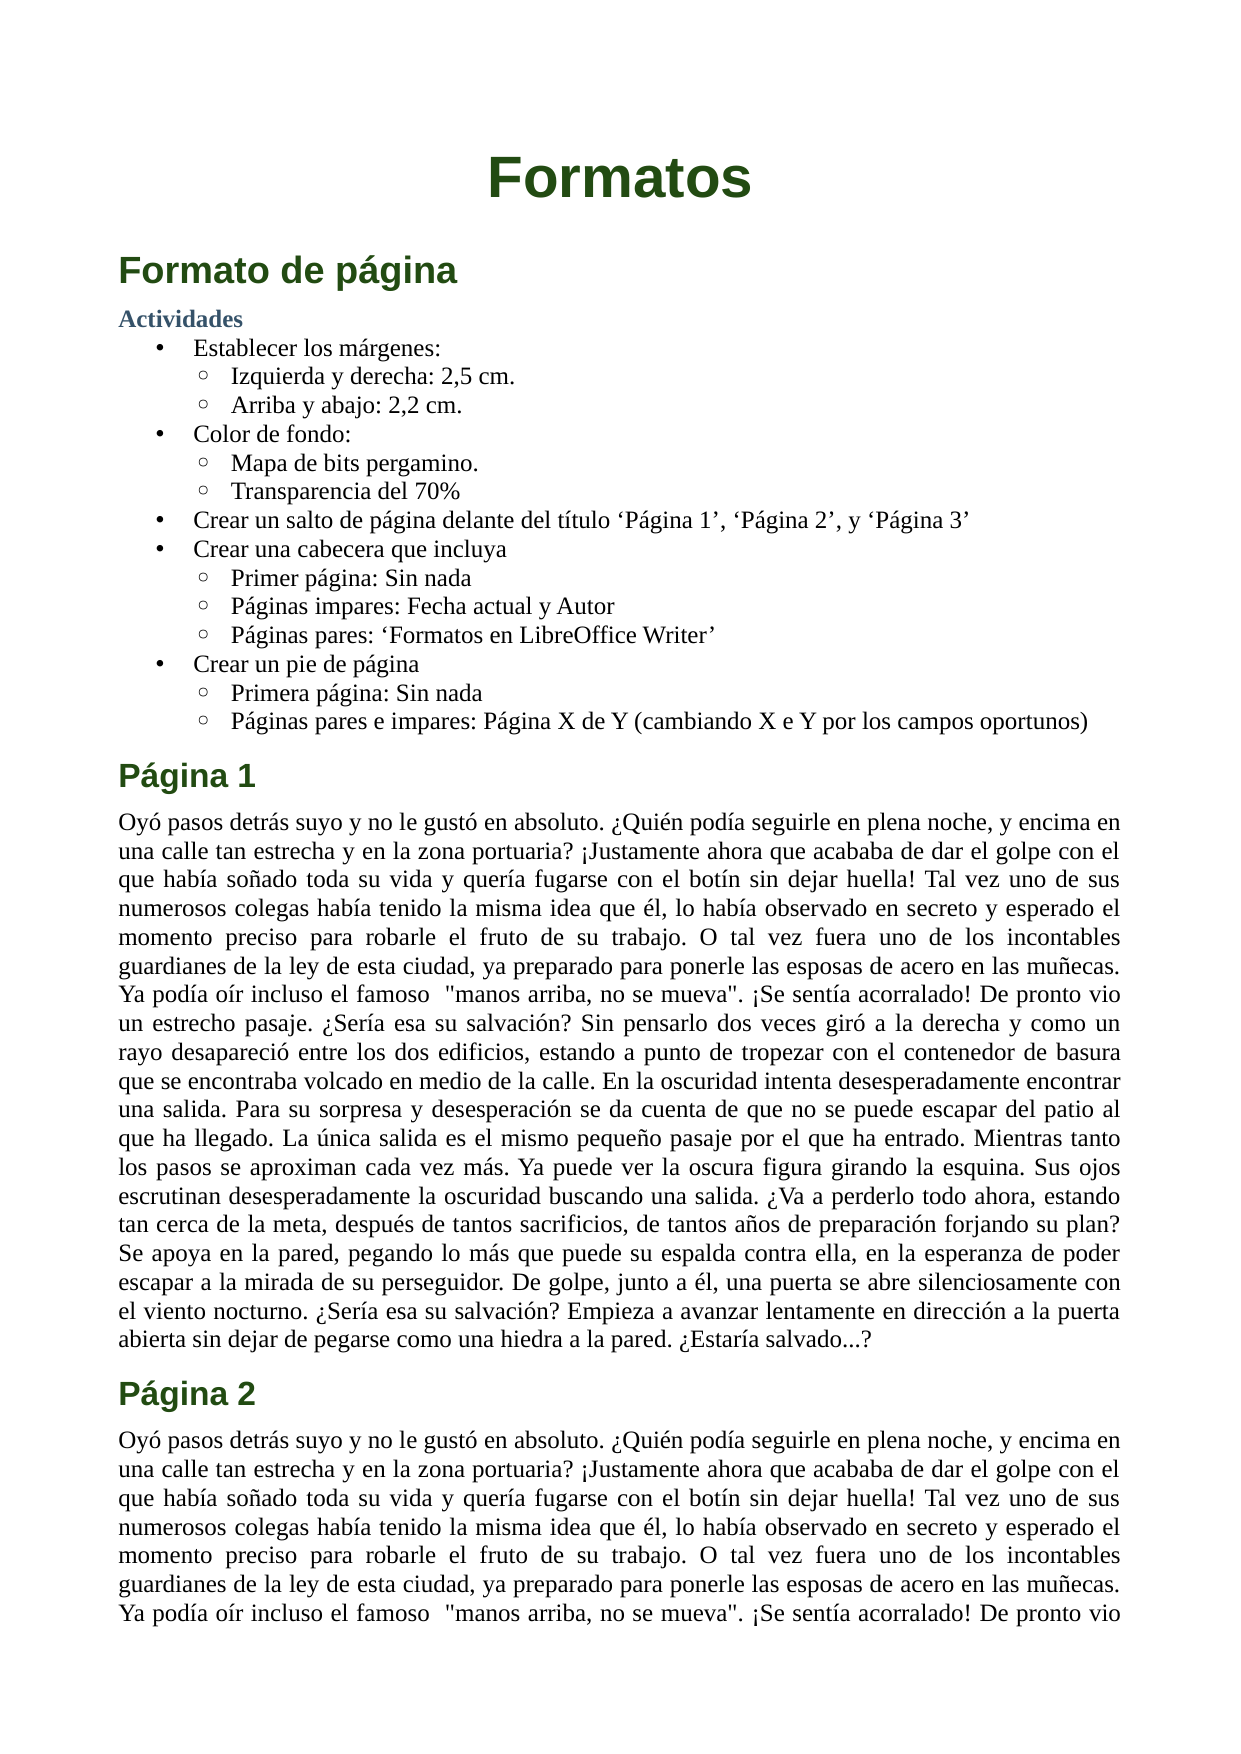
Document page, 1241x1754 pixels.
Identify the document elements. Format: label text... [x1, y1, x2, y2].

list Páginas impares: Fecha actual y Autor [193, 591, 1122, 620]
list Mapa de bits pergamino. [193, 448, 1122, 476]
list Crear un salto de página delante del título ‘Página 1’, ‘Página 2’, y ‘Página 3’ [156, 505, 1122, 534]
text Oyó pasos detrás suyo y no le gustó en absoluto. ¿Quién podía seguirle en plena noche, y encima en una calle tan estrecha y en la zona portuaria? ¡Justamente ahora que acababa de dar el golpe con el que había soñado toda su vida y quería fugarse con el botín sin dejar huella! Tal vez uno de sus numerosos colegas había tenido la misma idea que él, lo había observado en secreto y esperado el momento preciso para robarle el fruto de su trabajo. O tal vez fuera uno de los incontables guardianes de la ley de esta ciudad, ya preparado para ponerle las esposas de acero en las muñecas. Ya podía oír incluso el famoso "manos arriba, no se mueva". ¡Se sentía acorralado! De pronto vio un estrecho pasaje. ¿Sería esa su salvación? Sin pensarlo dos veces giró a la derecha y como un rayo desapareció entre los dos edificios, estando a punto de tropezar con el contenedor de basura que se encontraba volcado en medio de la calle. En la oscuridad intenta desesperadamente encontrar una salida. Para su sorpresa y desesperación se da cuenta de que no se puede escapar del patio al que ha llegado. La única salida es el mismo pequeño pasaje por el que ha entrado. Mientras tanto los pasos se aproximan cada vez más. Ya puede ver la oscura figura girando la esquina. Sus ojos escrutinan desesperadamente la oscuridad buscando una salida. ¿Va a perderlo todo ahora, estando tan cerca de la meta, después de tantos sacrificios, de tantos años de preparación forjando su plan? Se apoya en la pared, pegando lo más que puede su espalda contra ella, en la esperanza de poder escapar a la mirada de su perseguidor. De golpe, junto a él, una puerta se abre silenciosamente con el viento nocturno. ¿Sería esa su salvación? Empieza a avanzar lentamente en dirección a la puerta abierta sin dejar de pegarse como una hiedra a la pared. ¿Estaría salvado...? [118, 807, 1122, 1353]
title Formatos [118, 143, 1122, 210]
list Páginas pares: ‘Formatos en LibreOffice Writer’ [193, 620, 1122, 649]
list Primera página: Sin nada [193, 678, 1122, 706]
subtitle Página 1 [118, 756, 1122, 794]
list Color de fondo: [156, 419, 1122, 448]
list Establecer los márgenes: [156, 333, 1122, 361]
subtitle Página 2 [118, 1374, 1122, 1413]
list Crear un pie de página [156, 649, 1122, 678]
list Primer página: Sin nada [193, 563, 1122, 591]
text Actividades [118, 304, 1122, 333]
list Arriba y abajo: 2,2 cm. [193, 390, 1122, 419]
list Crear una cabecera que incluya [156, 534, 1122, 563]
list Transparencia del 70% [193, 476, 1122, 505]
list Izquierda y derecha: 2,5 cm. [193, 361, 1122, 390]
text Oyó pasos detrás suyo y no le gustó en absoluto. ¿Quién podía seguirle en plena noche, y encima en una calle tan estrecha y en la zona portuaria? ¡Justamente ahora que acababa de dar el golpe con el que había soñado toda su vida y quería fugarse con el botín sin dejar huella! Tal vez uno de sus numerosos colegas había tenido la misma idea que él, lo había observado en secreto y esperado el momento preciso para robarle el fruto de su trabajo. O tal vez fuera uno de los incontables guardianes de la ley de esta ciudad, ya preparado para ponerle las esposas de acero en las muñecas. Ya podía oír incluso el famoso "manos arriba, no se mueva". ¡Se sentía acorralado! De pronto vio [118, 1425, 1122, 1627]
subtitle Formato de página [118, 248, 1122, 291]
list Páginas pares e impares: Página X de Y (cambiando X e Y por los campos oportunos) [193, 706, 1122, 735]
